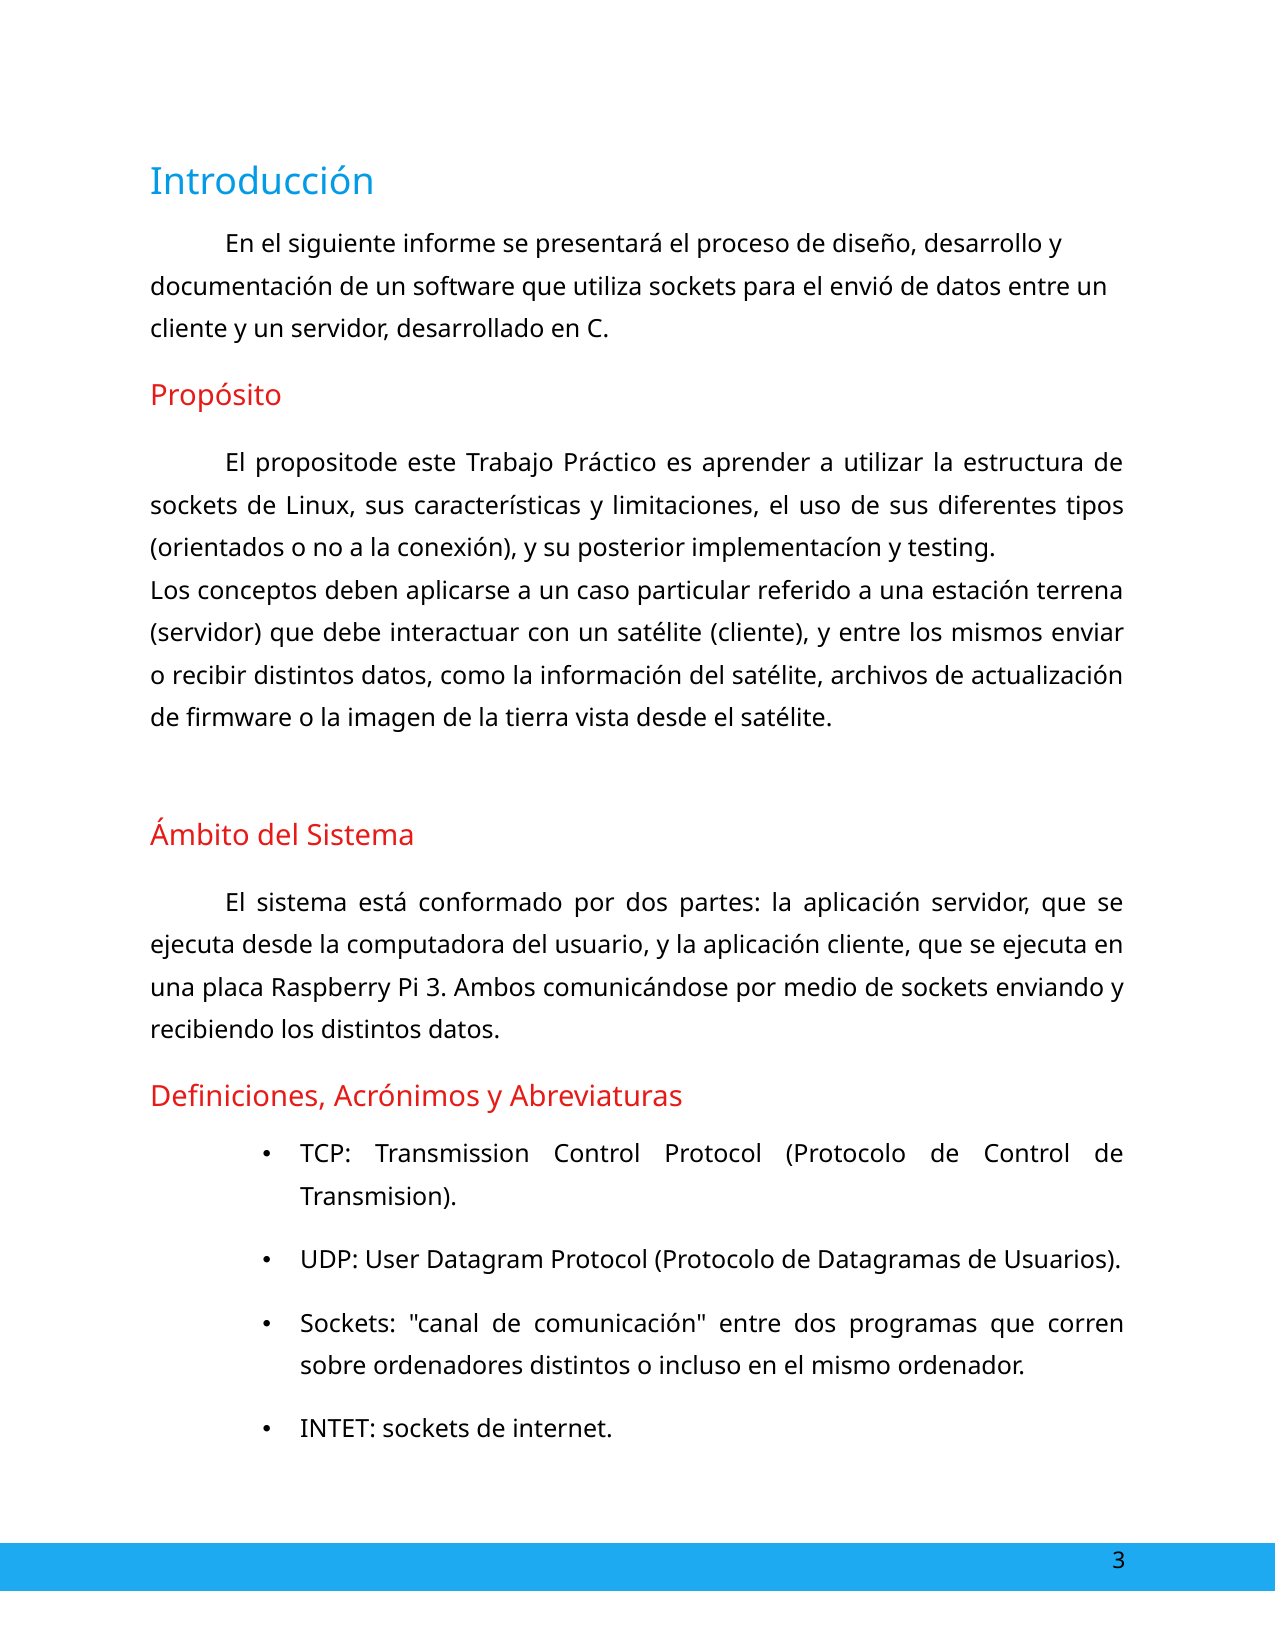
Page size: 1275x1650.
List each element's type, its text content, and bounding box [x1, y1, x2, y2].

subtitle TCP: Transmission Control Protocol (Protocolo de Control de Transmision). [262, 1136, 1125, 1213]
picture [0, 1543, 1275, 1591]
list INTET: sockets de internet. [262, 1411, 1125, 1445]
subtitle Introducción [150, 154, 1125, 205]
subtitle El propositode este Trabajo Práctico es aprender a utilizar la estructura de sockets de Linux, sus características y limitaciones, el uso de sus diferentes tipos (orientados o no a la conexión), y su posterior implementacíon y testing. Los conceptos deben aplicarse a un caso particular referido a una estación terrena (servidor) que debe interactuar con un satélite (cliente), y entre los mismos enviar o recibir distintos datos, como la información del satélite, archivos de actualización de firmware o la imagen de la tierra vista desde el satélite. [150, 445, 1125, 783]
list UDP: User Datagram Protocol (Protocolo de Datagramas de Usuarios). [262, 1242, 1125, 1276]
list Sockets: "canal de comunicación" entre dos programas que corren sobre ordenadores distintos o incluso en el mismo ordenador. [262, 1305, 1125, 1382]
subtitle Ámbito del Sistema [150, 814, 1125, 854]
subtitle Definiciones, Acrónimos y Abreviaturas [150, 1076, 1125, 1115]
subtitle En el siguiente informe se presentará el proceso de diseño, desarrollo y documentación de un software que utiliza sockets para el envió de datos entre un cliente y un servidor, desarrollado en C. [150, 226, 1125, 345]
subtitle Propósito [150, 374, 1125, 414]
subtitle El sistema está conformado por dos partes: la aplicación servidor, que se ejecuta desde la computadora del usuario, y la aplicación cliente, que se ejecuta en una placa Raspberry Pi 3. Ambos comunicándose por medio de sockets enviando y recibiendo los distintos datos. [150, 885, 1125, 1046]
